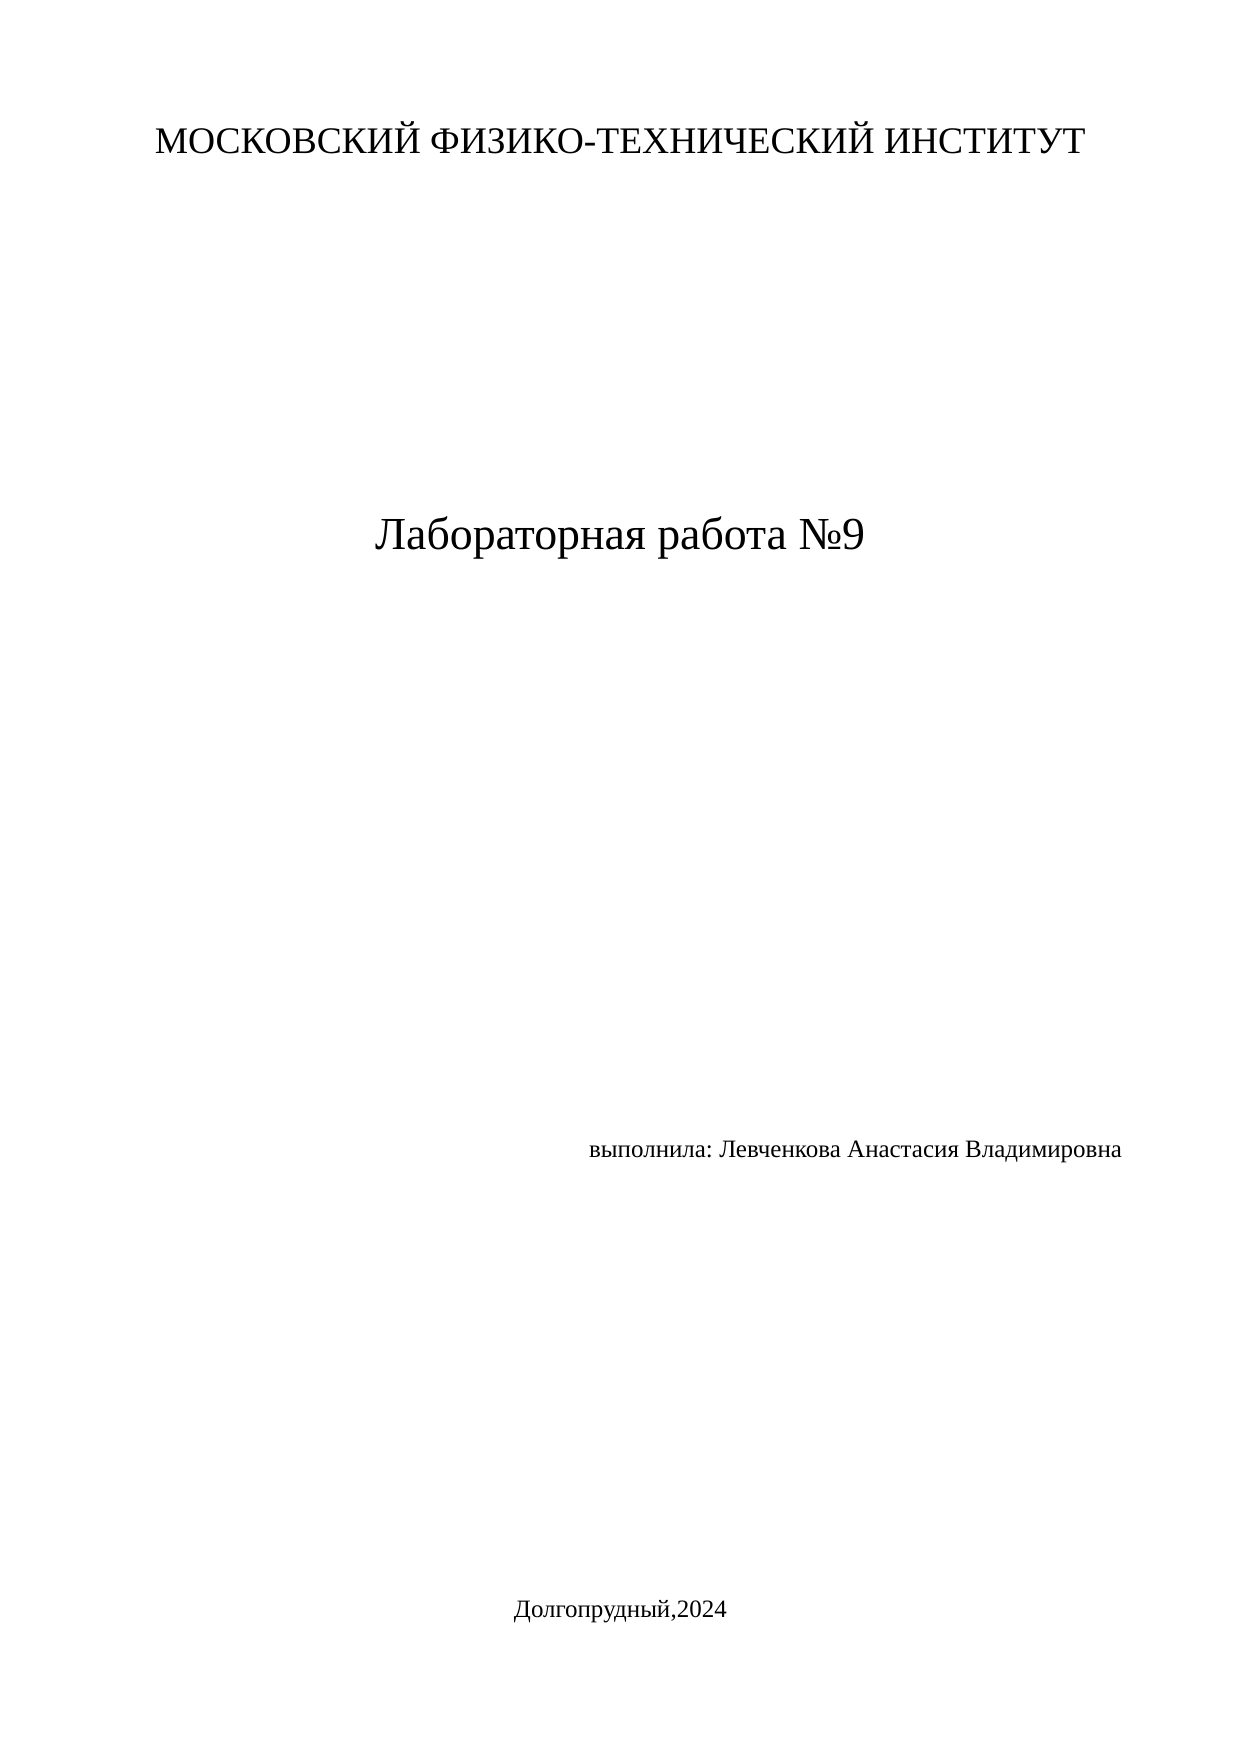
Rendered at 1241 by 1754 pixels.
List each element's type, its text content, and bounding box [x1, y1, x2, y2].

text Лабораторная работа №9 [118, 506, 1122, 559]
text Долгопрудный,2024 [118, 1594, 1122, 1623]
text выполнила: Левченкова Анастасия Владимировна [118, 1134, 1122, 1163]
text МОСКОВСКИЙ ФИЗИКО-ТЕХНИЧЕСКИЙ ИНСТИТУТ [118, 118, 1122, 161]
